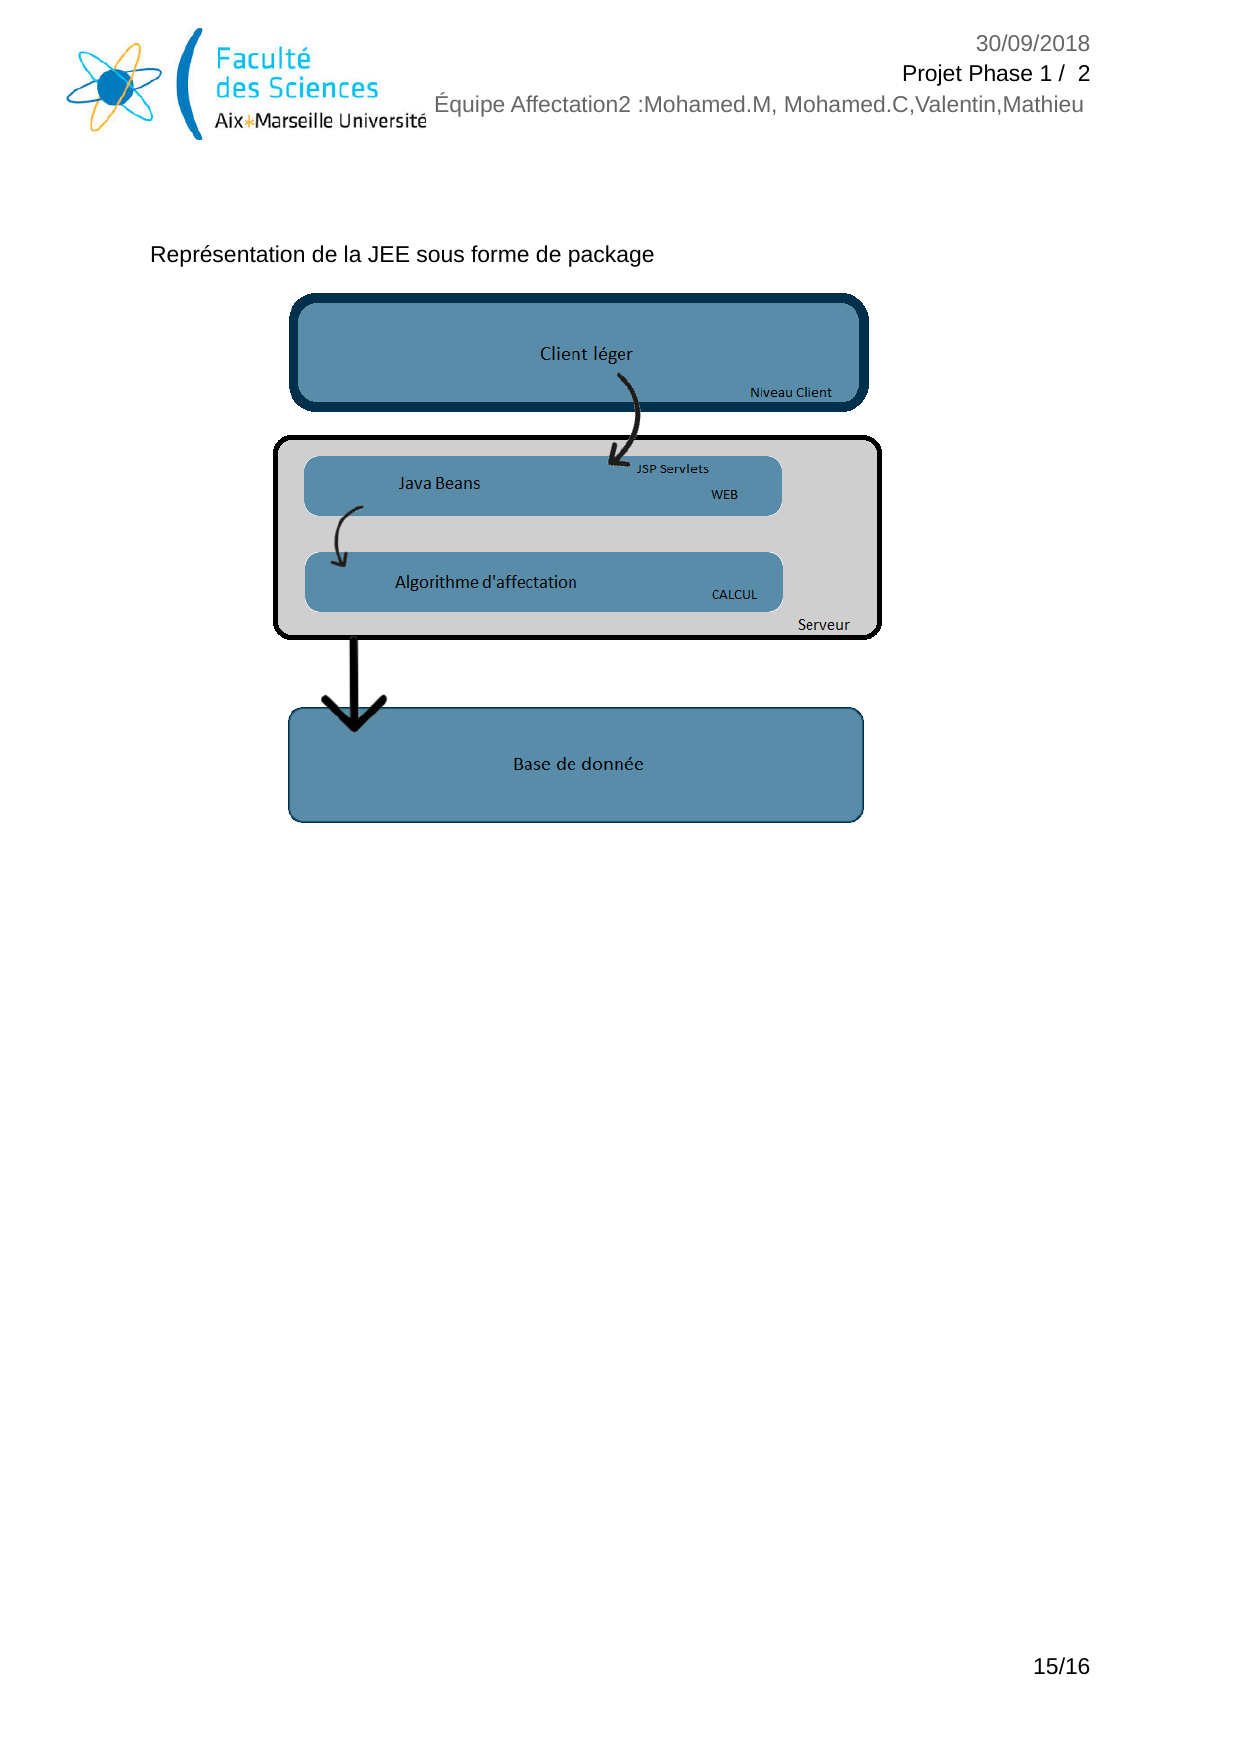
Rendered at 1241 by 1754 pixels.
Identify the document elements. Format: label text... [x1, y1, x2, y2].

picture [150, 270, 1091, 913]
text Représentation de la JEE sous forme de package [150, 241, 1090, 267]
picture [65, 28, 426, 140]
